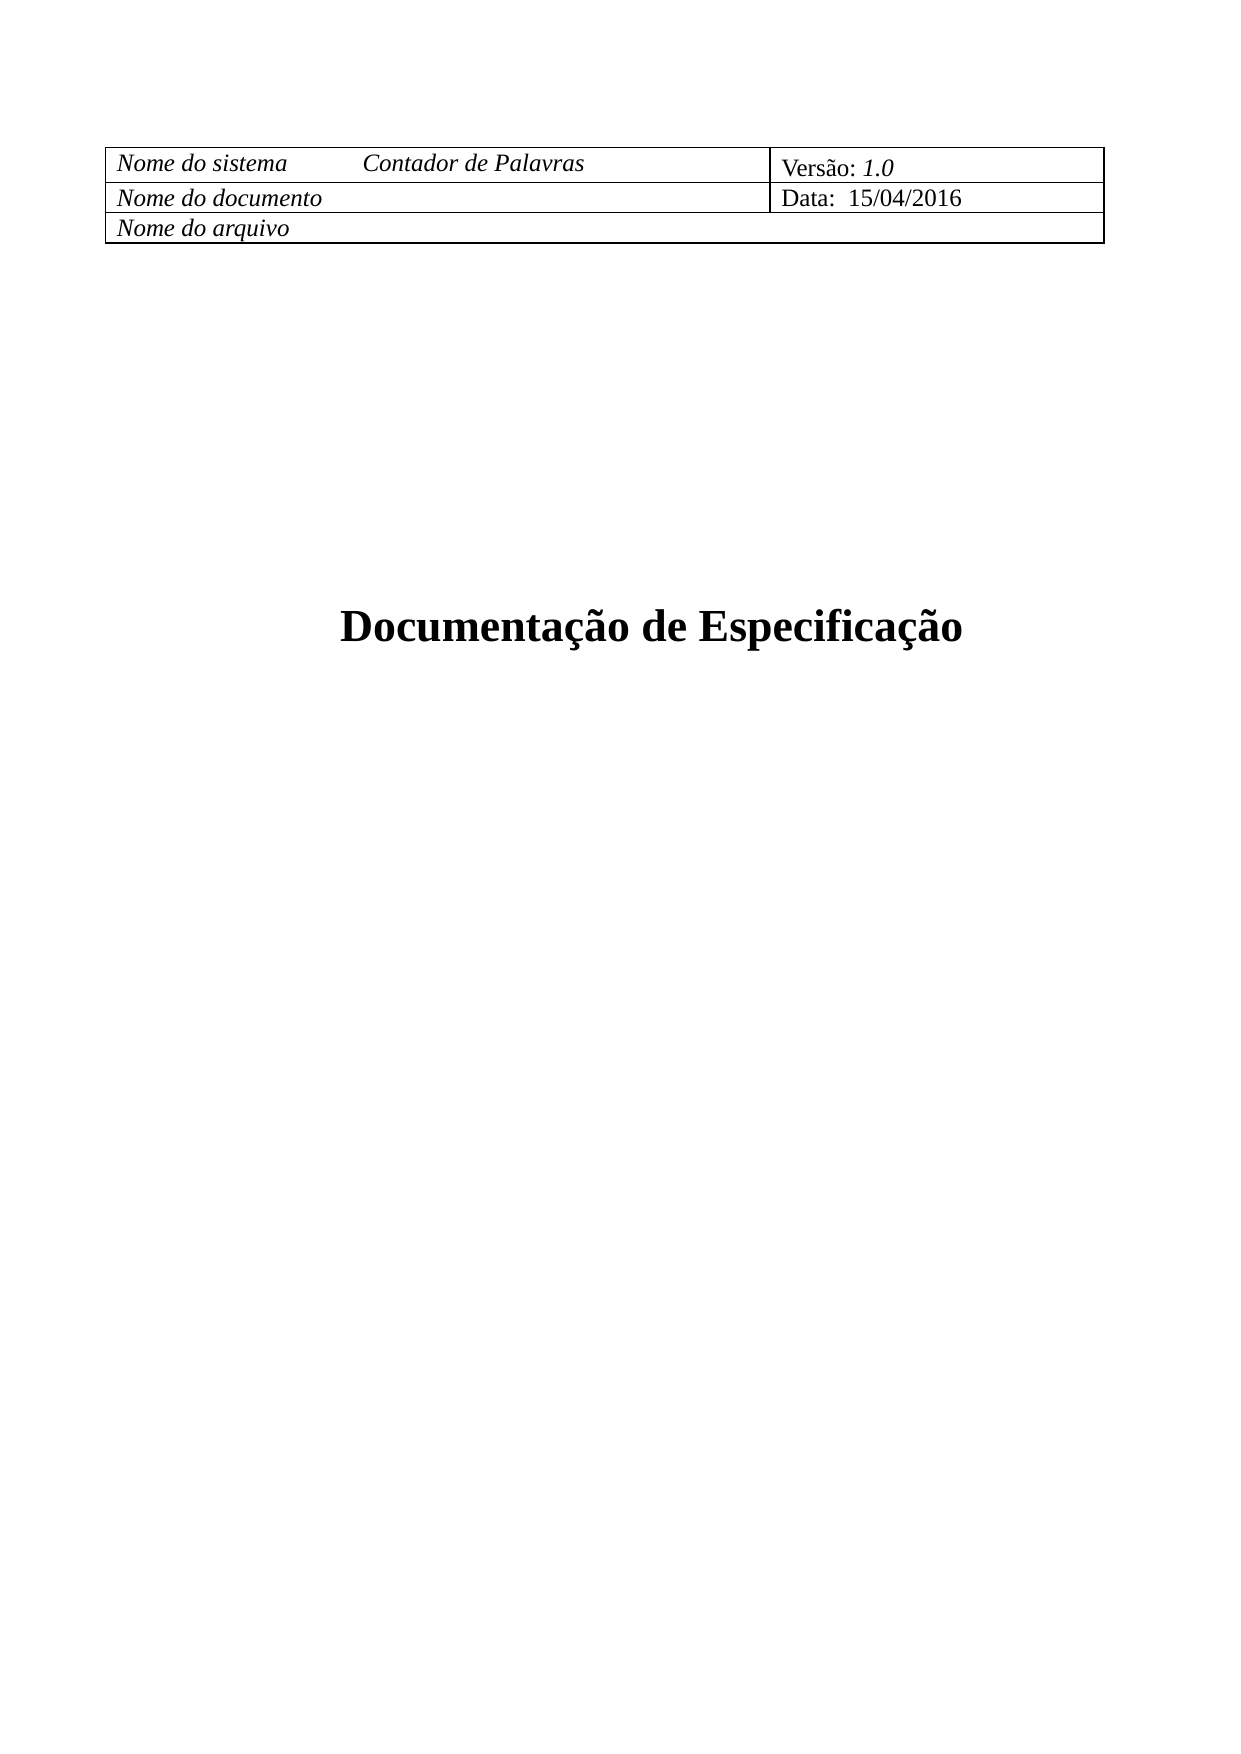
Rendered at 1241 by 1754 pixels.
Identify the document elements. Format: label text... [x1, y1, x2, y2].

table_cell Nome do documento [106, 183, 769, 212]
table_header Nome do sistema Contador de Palavras [106, 148, 769, 181]
table_header Versão: 1.0 [771, 148, 1103, 181]
table_cell Data: 15/04/2016 [771, 183, 1103, 212]
table_cell Nome do arquivo [106, 213, 1103, 242]
text Documentação de Especificação [118, 598, 1122, 651]
